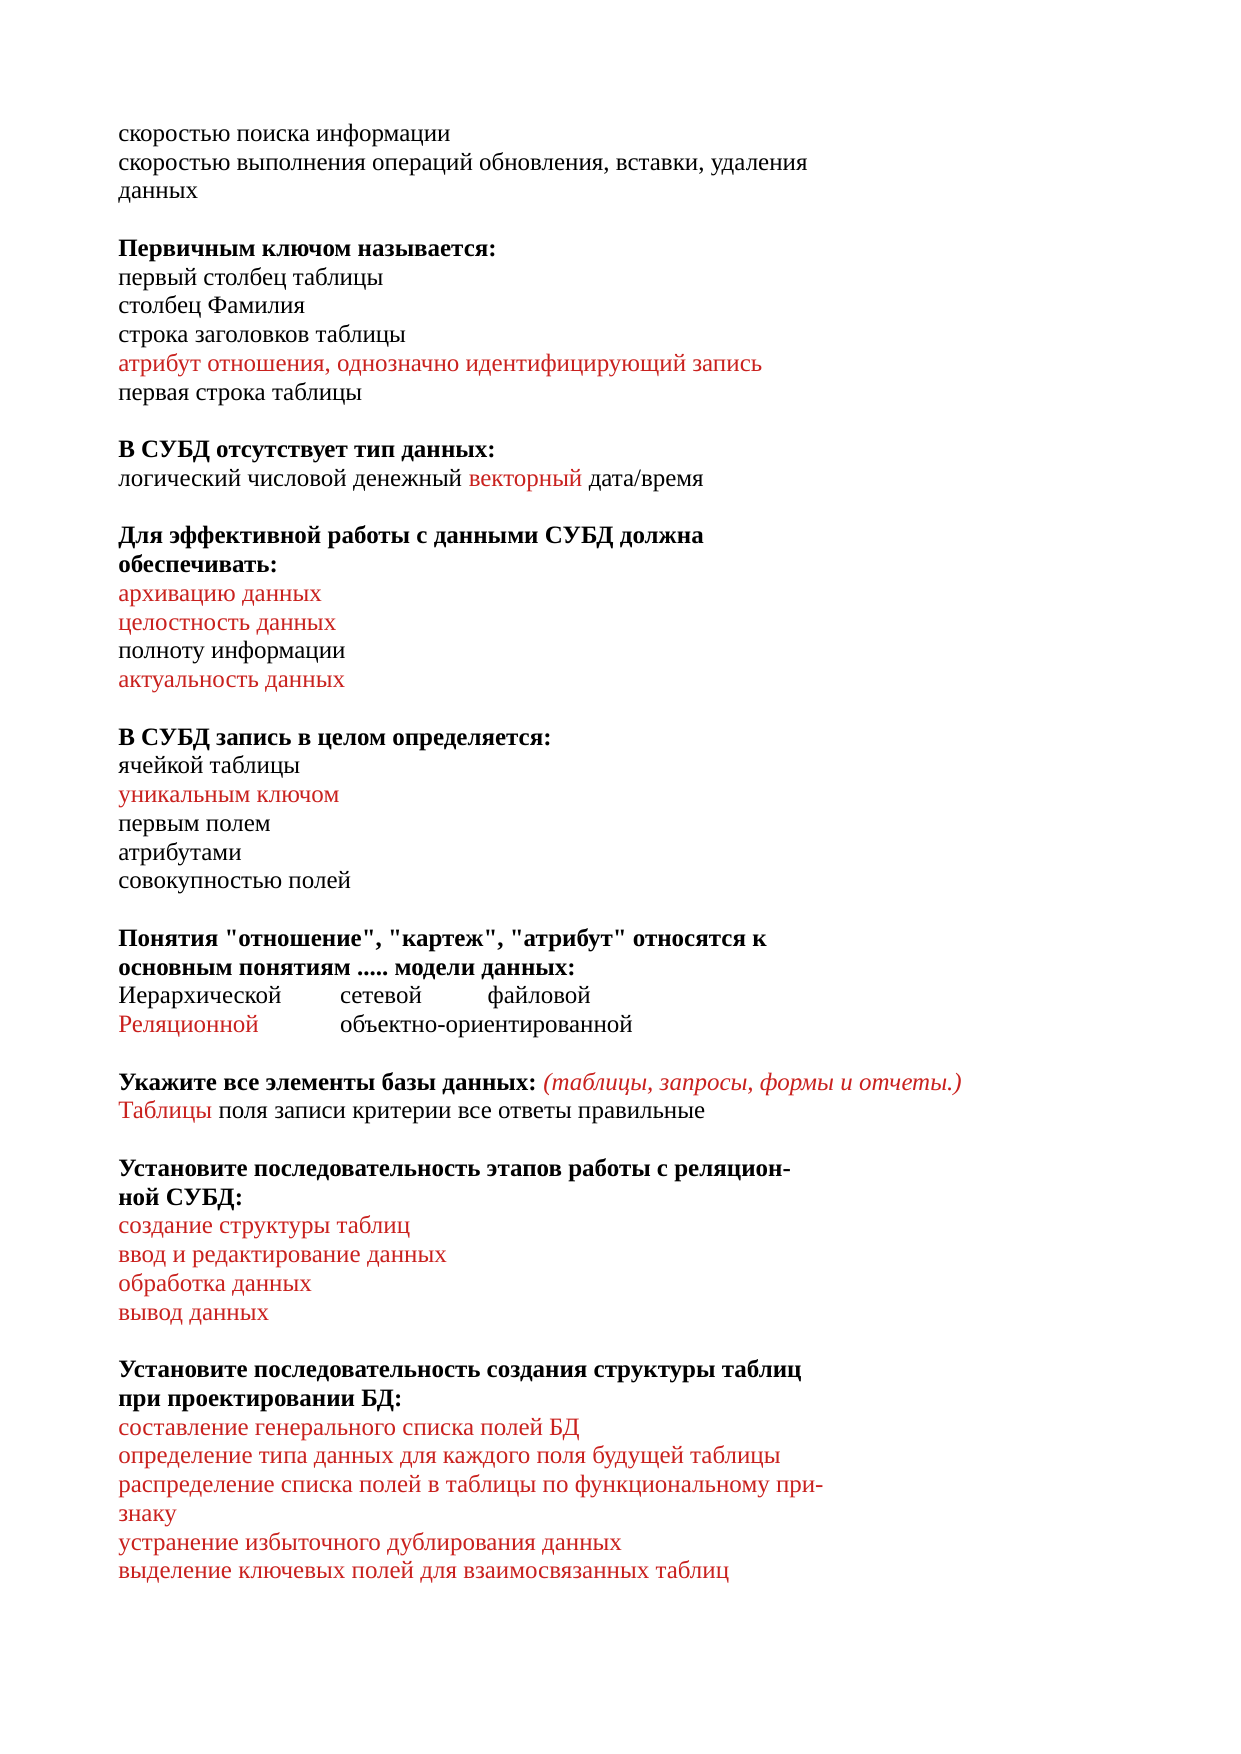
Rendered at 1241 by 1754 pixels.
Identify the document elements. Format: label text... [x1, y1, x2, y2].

text совокупностью полей [118, 866, 1122, 894]
text Установите последовательность создания структуры таблиц [118, 1354, 1122, 1383]
text Первичным ключом называется: [118, 233, 1122, 262]
text вывод данных [118, 1297, 1122, 1326]
text устранение избыточного дублирования данных [118, 1527, 1122, 1556]
text ячейкой таблицы [118, 751, 1122, 779]
text обеспечивать: [118, 549, 1122, 578]
text ввод и редактирование данных [118, 1239, 1122, 1268]
text атрибутами [118, 837, 1122, 866]
text Таблицы поля записи критерии все ответы правильные [118, 1096, 1122, 1124]
text атрибут отношения, однозначно идентифицирующий запись [118, 348, 1122, 377]
text составление генерального списка полей БД [118, 1412, 1122, 1441]
text скоростью поиска информации [118, 118, 1122, 147]
text Понятия "отношение", "картеж", "атрибут" относятся к [118, 923, 1122, 952]
text выделение ключевых полей для взаимосвязанных таблиц [118, 1556, 1122, 1584]
text Установите последовательность этапов работы с реляцион- [118, 1153, 1122, 1182]
text определение типа данных для каждого поля будущей таблицы [118, 1441, 1122, 1469]
text логический числовой денежный векторный дата/время [118, 463, 1122, 492]
text распределение списка полей в таблицы по функциональному при- [118, 1469, 1122, 1498]
text основным понятиям ..... модели данных: [118, 952, 1122, 981]
text Реляционной объектно-ориентированной [118, 1009, 1122, 1038]
text Укажите все элементы базы данных: (таблицы, запросы, формы и отчеты.) [118, 1067, 1122, 1096]
text В СУБД отсутствует тип данных: [118, 434, 1122, 463]
text архивацию данных [118, 578, 1122, 607]
text строка заголовков таблицы [118, 319, 1122, 348]
text полноту информации [118, 636, 1122, 664]
text знаку [118, 1498, 1122, 1527]
text Для эффективной работы с данными СУБД должна [118, 521, 1122, 549]
text создание структуры таблиц [118, 1211, 1122, 1239]
text первая строка таблицы [118, 377, 1122, 406]
text актуальность данных [118, 664, 1122, 693]
text данных [118, 176, 1122, 204]
text скоростью выполнения операций обновления, вставки, удаления [118, 147, 1122, 176]
text В СУБД запись в целом определяется: [118, 722, 1122, 751]
text столбец Фамилия [118, 291, 1122, 319]
text при проектировании БД: [118, 1383, 1122, 1412]
text ной СУБД: [118, 1182, 1122, 1211]
text целостность данных [118, 607, 1122, 636]
text уникальным ключом [118, 779, 1122, 808]
text обработка данных [118, 1268, 1122, 1297]
text Иерархической сетевой файловой [118, 981, 1122, 1009]
text первым полем [118, 808, 1122, 837]
text первый столбец таблицы [118, 262, 1122, 291]
